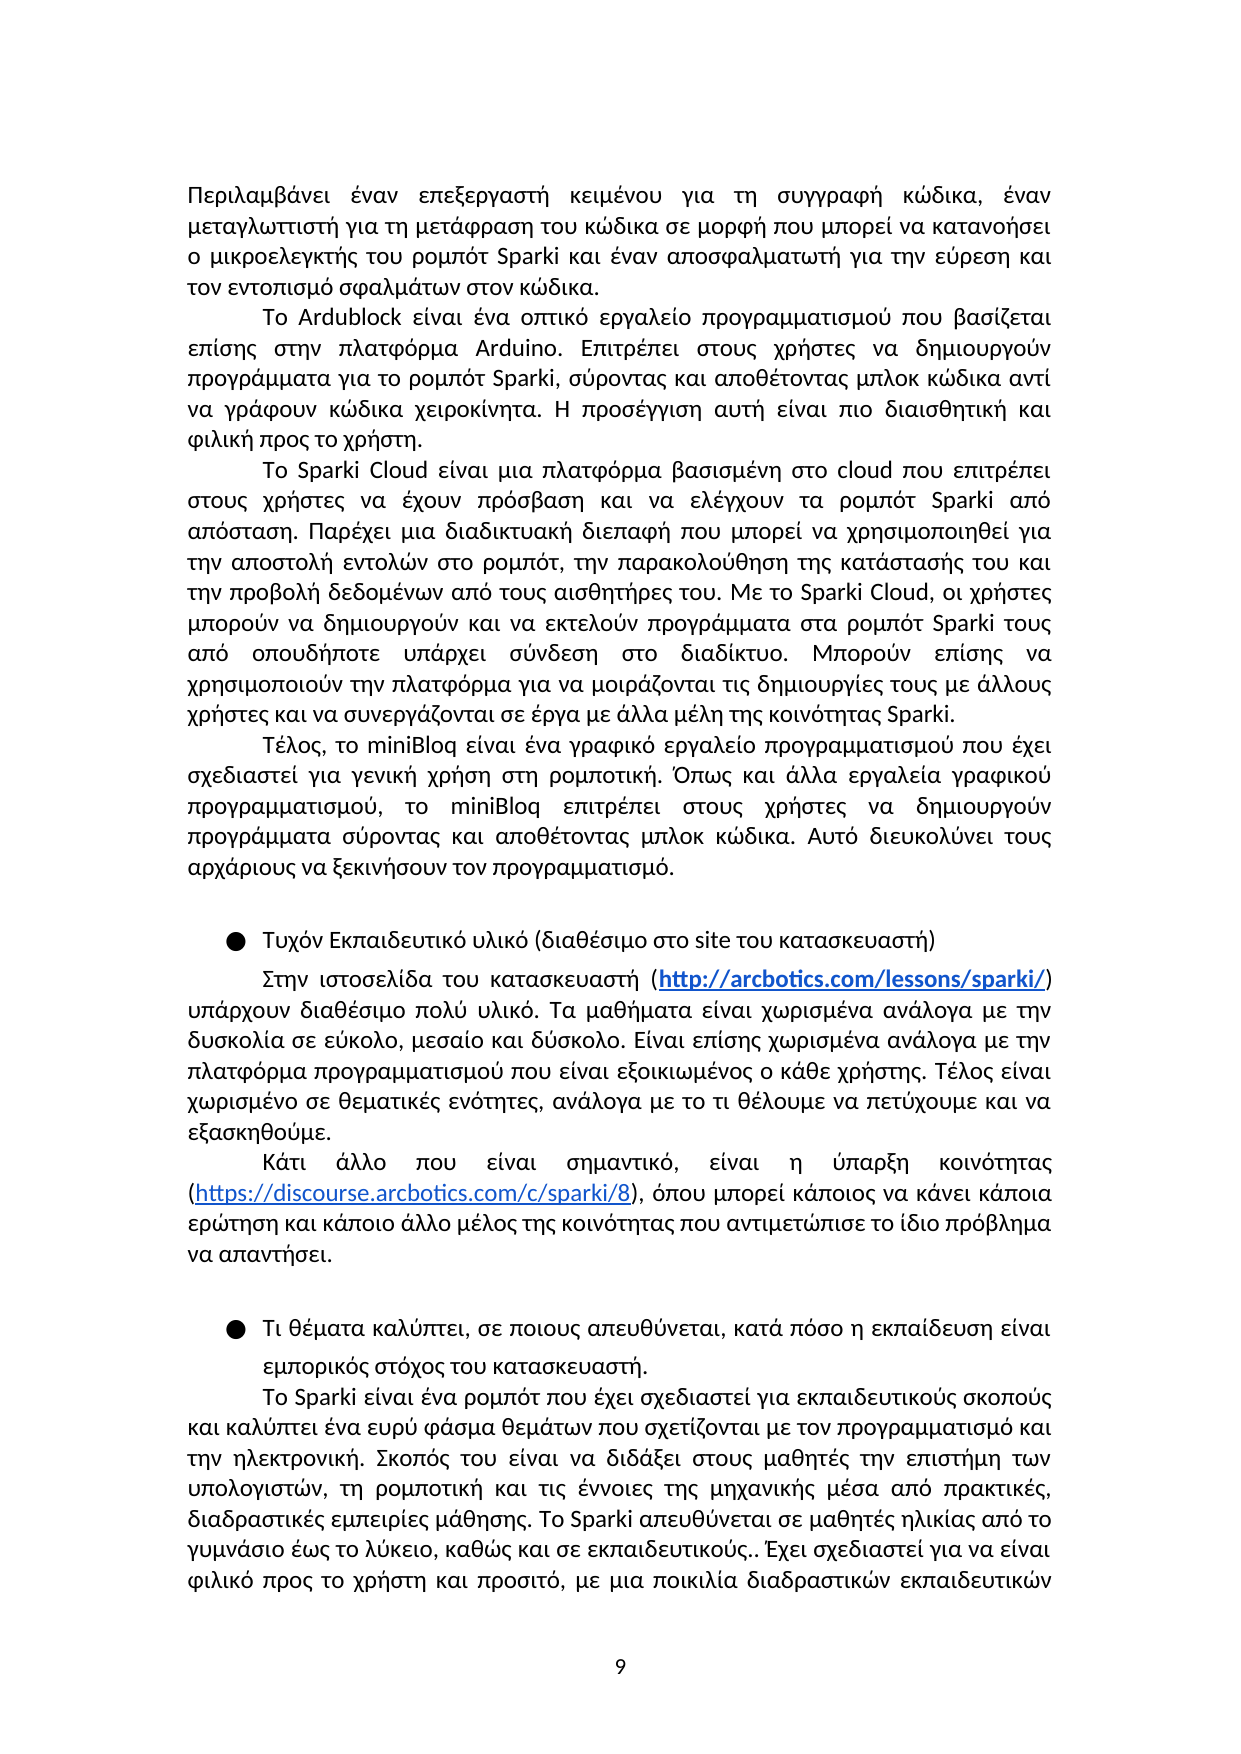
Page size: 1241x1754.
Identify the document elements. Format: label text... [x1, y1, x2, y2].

text Στην ιστοσελίδα του κατασκευαστή (http://arcbotics.com/lessons/sparki/) υπάρχουν διαθέσιμο πολύ υλικό. Τα μαθήματα είναι χωρισμένα ανάλογα με την δυσκολία σε εύκολο, μεσαίο και δύσκολο. Είναι επίσης χωρισμένα ανάλογα με την πλατφόρμα προγραμματισμού που είναι εξοικιωμένος ο κάθε χρήστης. Τέλος είναι χωρισμένο σε θεματικές ενότητες, ανάλογα με το τι θέλουμε να πετύχουμε και να εξασκηθούμε. [187, 963, 1053, 1146]
list Τυχόν Εκπαιδευτικό υλικό (διαθέσιμο στο site του κατασκευαστή) [225, 912, 1053, 963]
text Κάτι άλλο που είναι σημαντικό, είναι η ύπαρξη κοινότητας (https://discourse.arcbotics.com/c/sparki/8), όπου μπορεί κάποιος να κάνει κάποια ερώτηση και κάποιο άλλο μέλος της κοινότητας που αντιμετώπισε το ίδιο πρόβλημα να απαντήσει. [187, 1146, 1053, 1268]
text Τέλος, το miniBloq είναι ένα γραφικό εργαλείο προγραμματισμού που έχει σχεδιαστεί για γενική χρήση στη ρομποτική. Όπως και άλλα εργαλεία γραφικού προγραμματισμού, το miniBloq επιτρέπει στους χρήστες να δημιουργούν προγράμματα σύροντας και αποθέτοντας μπλοκ κώδικα. Αυτό διευκολύνει τους αρχάριους να ξεκινήσουν τον προγραμματισμό. [187, 729, 1053, 881]
list Τι θέματα καλύπτει, σε ποιους απευθύνεται, κατά πόσο η εκπαίδευση είναι εμπορικός στόχος του κατασκευαστή. [225, 1299, 1053, 1381]
text Το Sparki Cloud είναι μια πλατφόρμα βασισμένη στο cloud που επιτρέπει στους χρήστες να έχουν πρόσβαση και να ελέγχουν τα ρομπότ Sparki από απόσταση. Παρέχει μια διαδικτυακή διεπαφή που μπορεί να χρησιμοποιηθεί για την αποστολή εντολών στο ρομπότ, την παρακολούθηση της κατάστασής του και την προβολή δεδομένων από τους αισθητήρες του. Με το Sparki Cloud, οι χρήστες μπορούν να δημιουργούν και να εκτελούν προγράμματα στα ρομπότ Sparki τους από οπουδήποτε υπάρχει σύνδεση στο διαδίκτυο. Μπορούν επίσης να χρησιμοποιούν την πλατφόρμα για να μοιράζονται τις δημιουργίες τους με άλλους χρήστες και να συνεργάζονται σε έργα με άλλα μέλη της κοινότητας Sparki. [187, 454, 1053, 729]
text Περιλαμβάνει έναν επεξεργαστή κειμένου για τη συγγραφή κώδικα, έναν μεταγλωττιστή για τη μετάφραση του κώδικα σε μορφή που μπορεί να κατανοήσει ο μικροελεγκτής του ρομπότ Sparki και έναν αποσφαλματωτή για την εύρεση και τον εντοπισμό σφαλμάτων στον κώδικα. [187, 179, 1053, 302]
text Το Sparki είναι ένα ρομπότ που έχει σχεδιαστεί για εκπαιδευτικούς σκοπούς και καλύπτει ένα ευρύ φάσμα θεμάτων που σχετίζονται με τον προγραμματισμό και την ηλεκτρονική. Σκοπός του είναι να διδάξει στους μαθητές την επιστήμη των υπολογιστών, τη ρομποτική και τις έννοιες της μηχανικής μέσα από πρακτικές, διαδραστικές εμπειρίες μάθησης. Το Sparki απευθύνεται σε μαθητές ηλικίας από το γυμνάσιο έως το λύκειο, καθώς και σε εκπαιδευτικούς.. Έχει σχεδιαστεί για να είναι φιλικό προς το χρήστη και προσιτό, με μια ποικιλία διαδραστικών εκπαιδευτικών [187, 1381, 1053, 1594]
text Το Ardublock είναι ένα οπτικό εργαλείο προγραμματισμού που βασίζεται επίσης στην πλατφόρμα Arduino. Επιτρέπει στους χρήστες να δημιουργούν προγράμματα για το ρομπότ Sparki, σύροντας και αποθέτοντας μπλοκ κώδικα αντί να γράφουν κώδικα χειροκίνητα. Η προσέγγιση αυτή είναι πιο διαισθητική και φιλική προς το χρήστη. [187, 302, 1053, 454]
